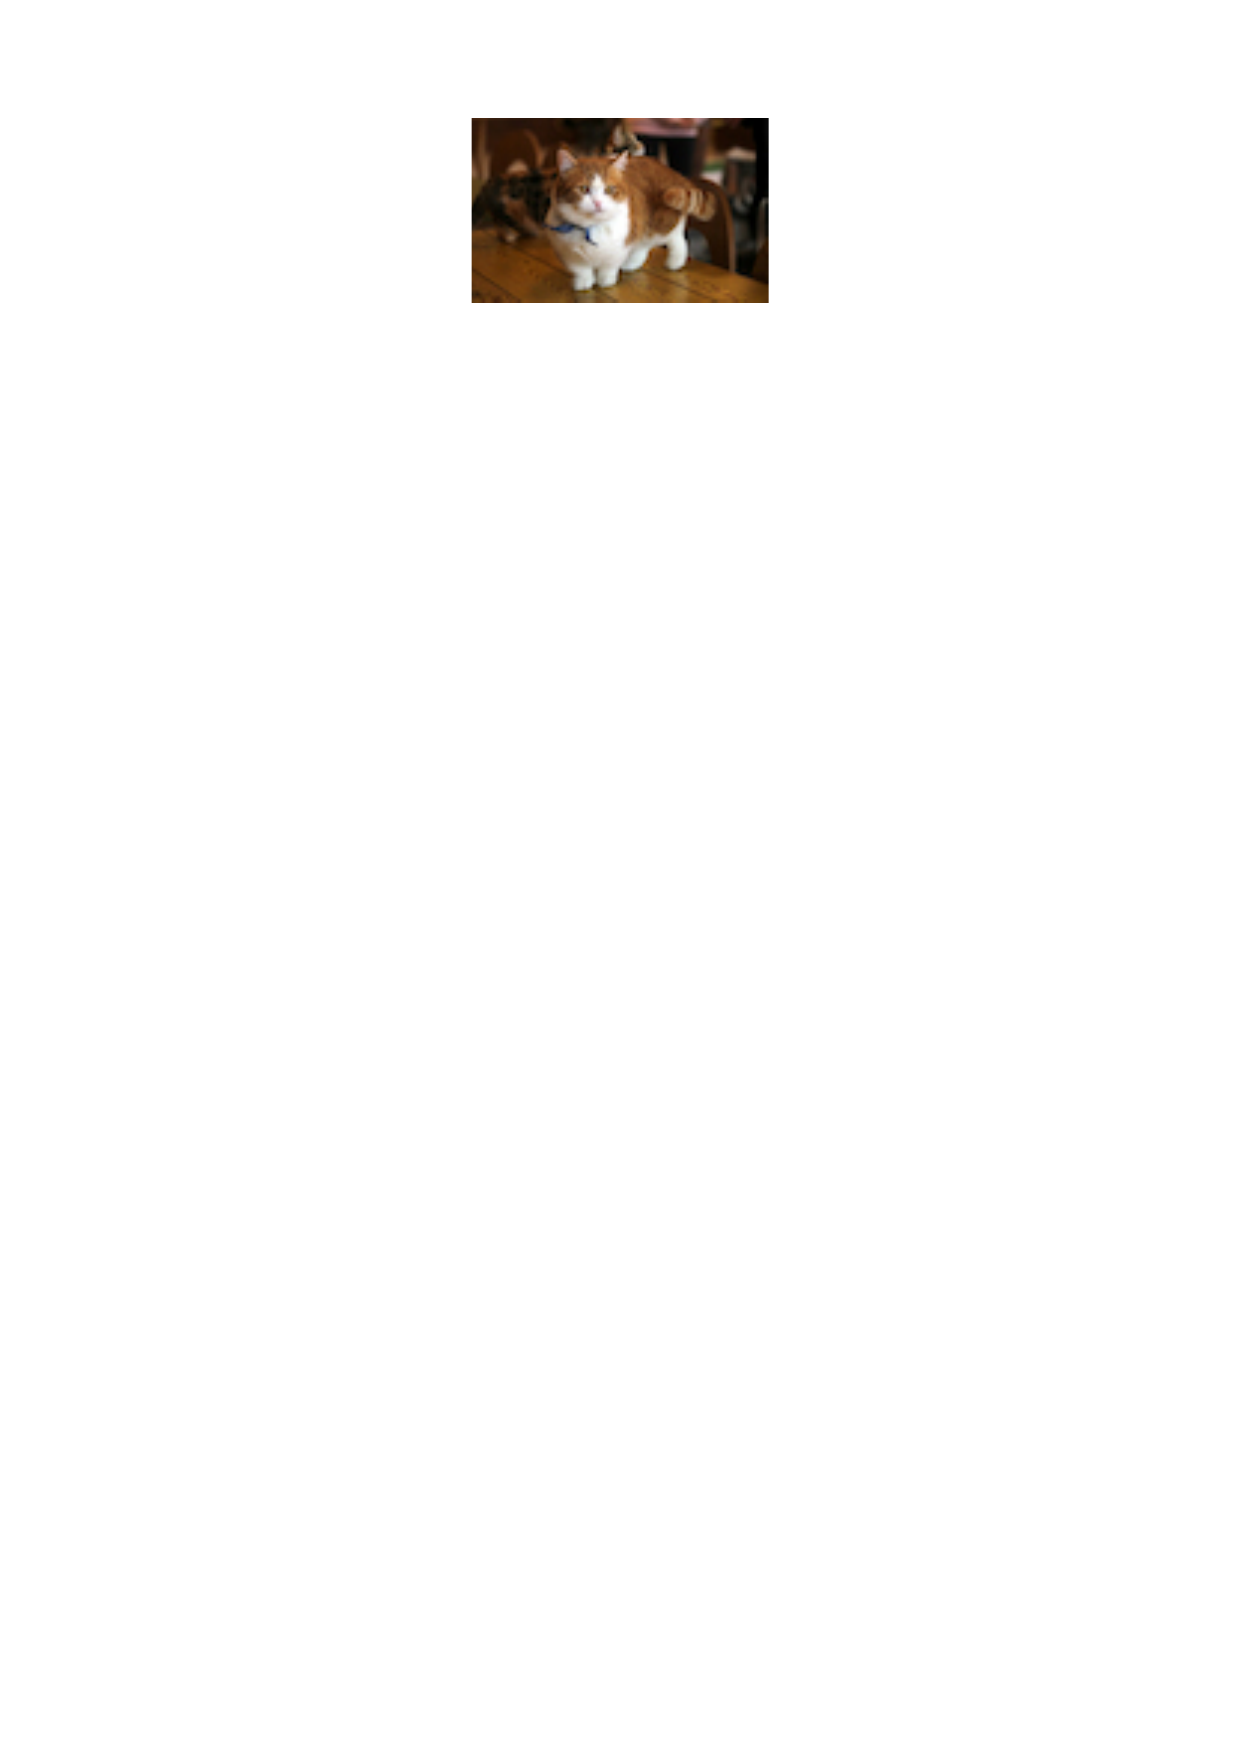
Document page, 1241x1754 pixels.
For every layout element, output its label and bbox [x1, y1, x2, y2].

picture [471, 118, 769, 303]
